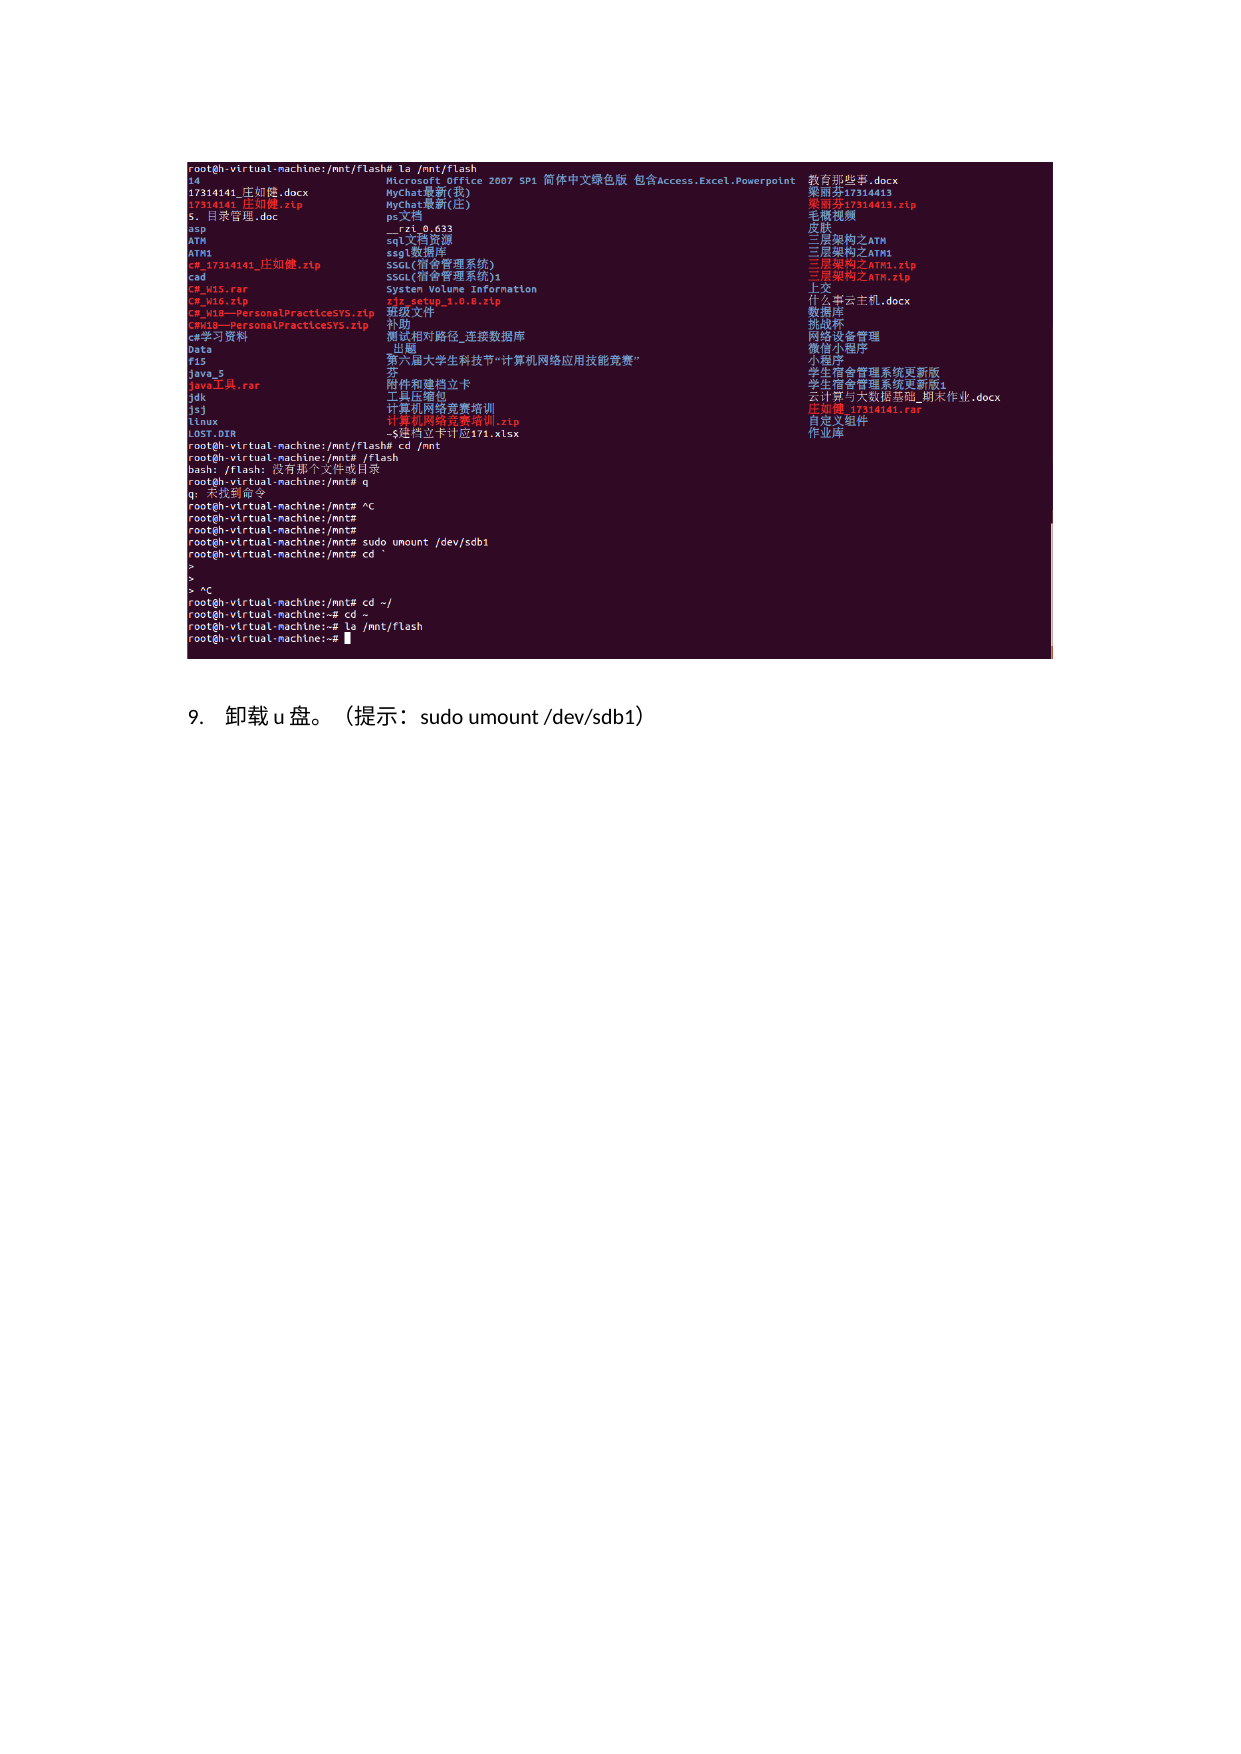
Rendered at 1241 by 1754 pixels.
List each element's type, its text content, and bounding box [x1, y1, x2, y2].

list 卸载u盘。（提示：sudo umount /dev/sdb1） [187, 659, 1053, 731]
picture [187, 162, 1053, 659]
